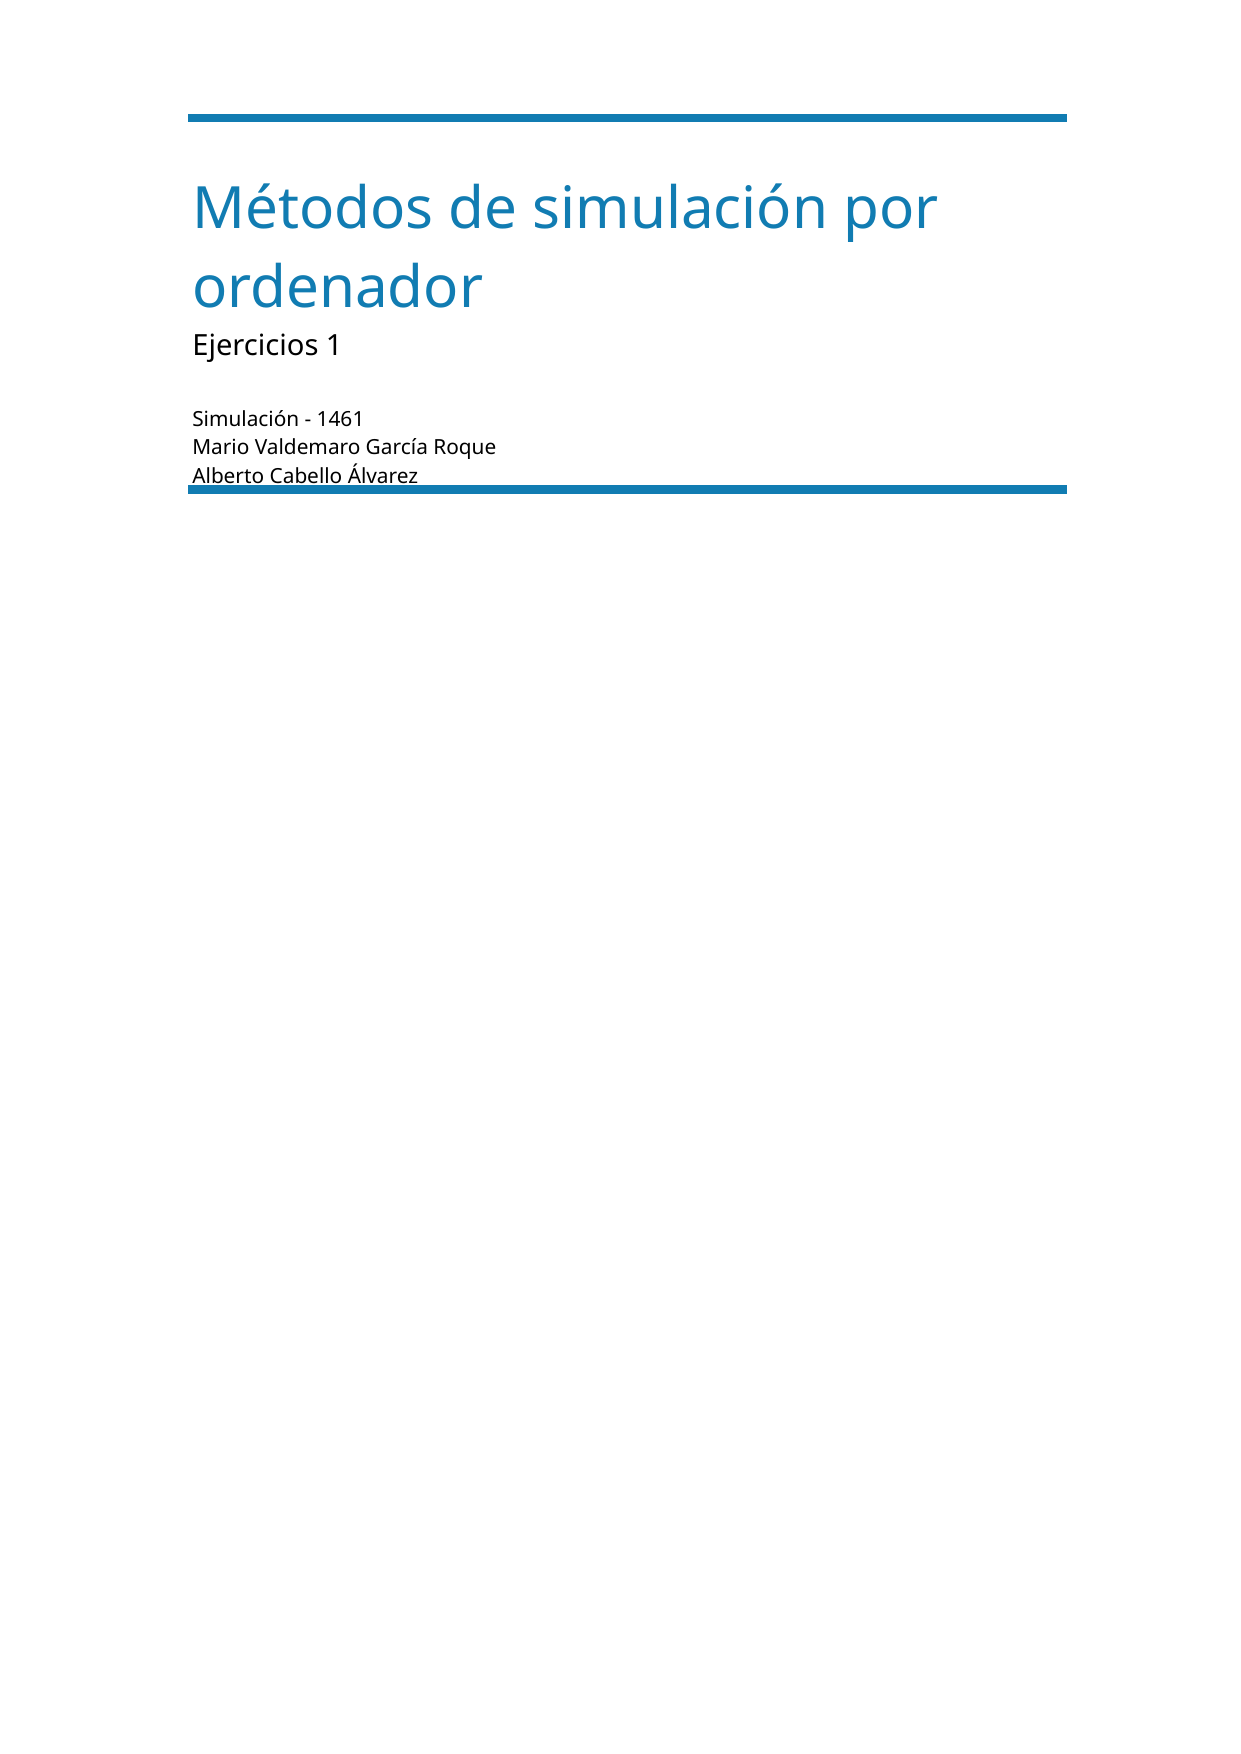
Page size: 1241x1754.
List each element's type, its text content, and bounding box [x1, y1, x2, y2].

text Mario Valdemaro García Roque [192, 432, 1064, 461]
text Simulación - 1461 [192, 404, 1064, 432]
title Métodos de simulación por ordenador [192, 166, 1064, 325]
text Alberto Cabello Álvarez [192, 461, 1064, 485]
text Ejercicios 1 [192, 325, 1064, 364]
